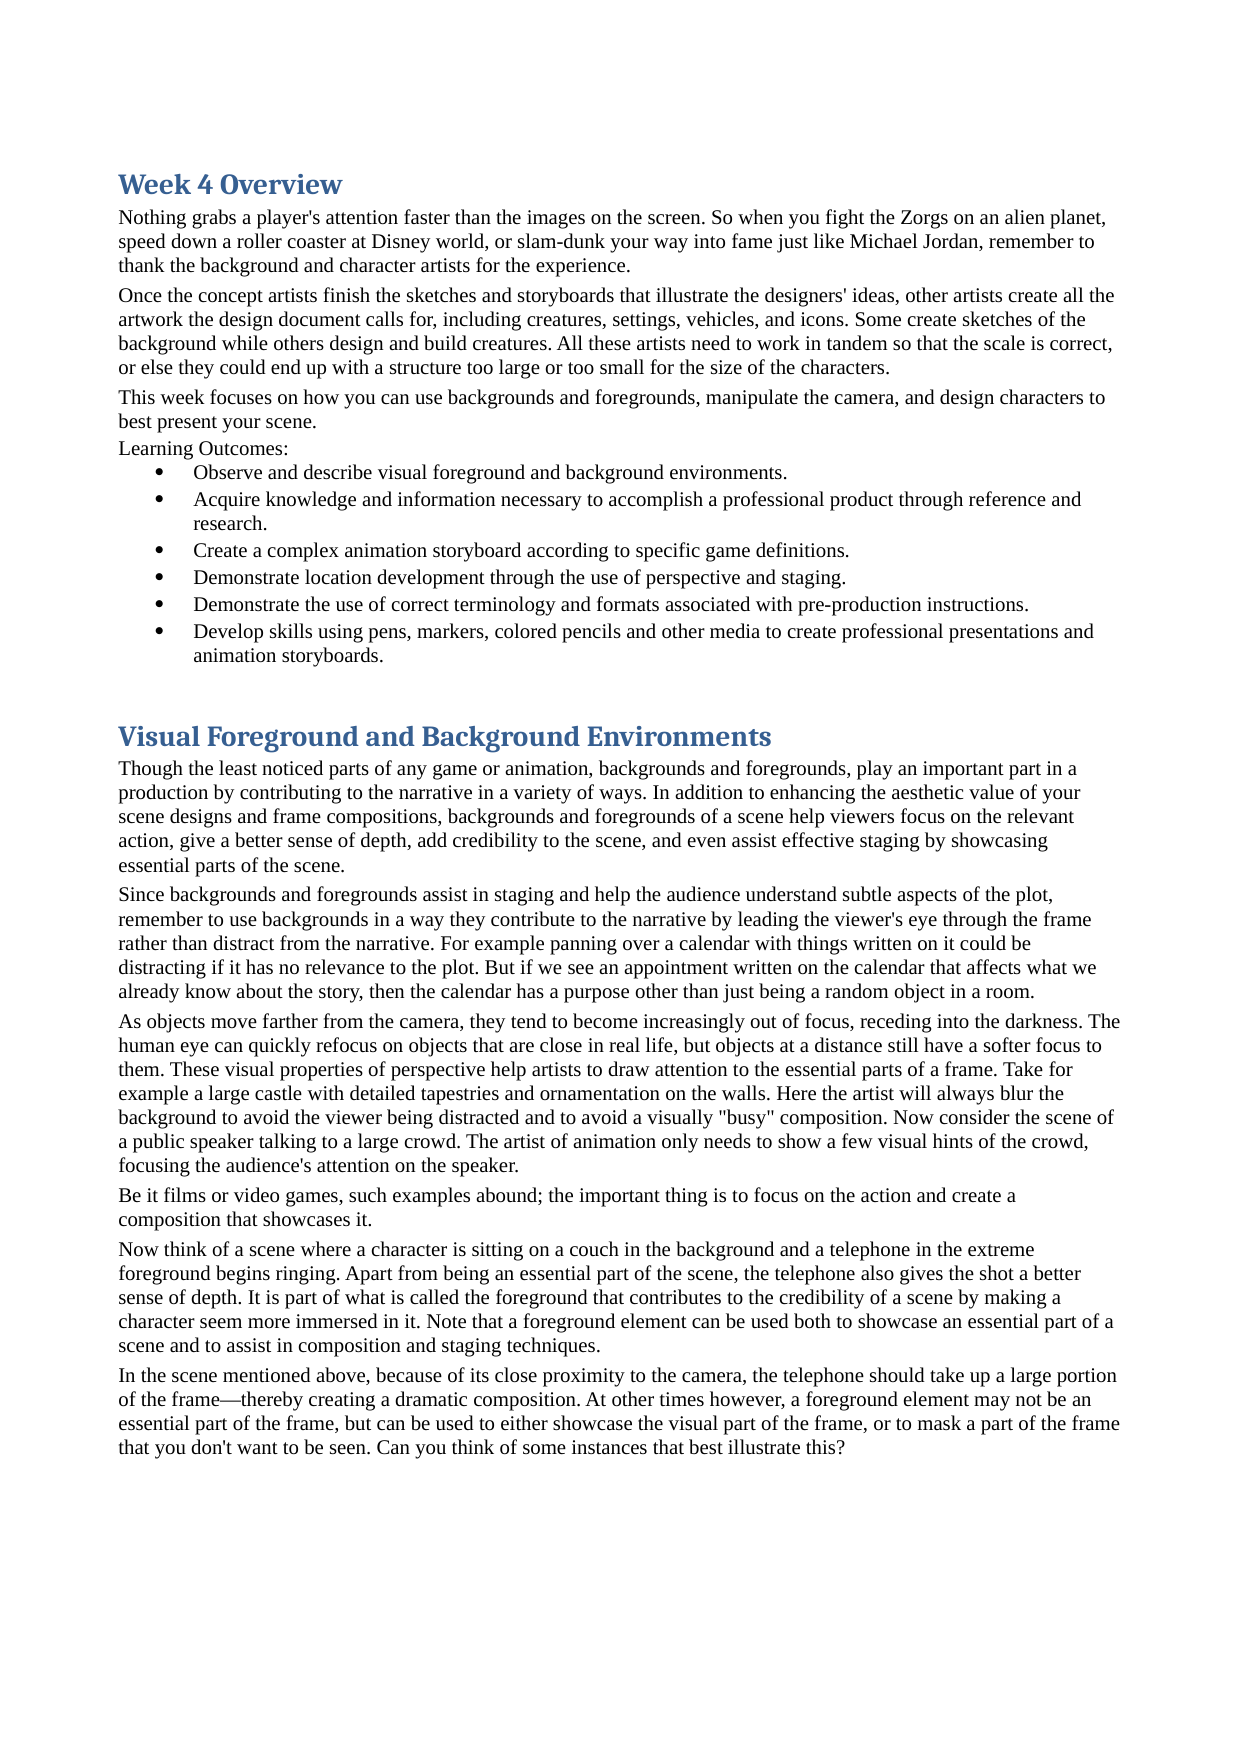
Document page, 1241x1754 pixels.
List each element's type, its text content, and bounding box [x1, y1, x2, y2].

text As objects move farther from the camera, they tend to become increasingly out of focus, receding into the darkness. The human eye can quickly refocus on objects that are close in real life, but objects at a distance still have a softer focus to them. These visual properties of perspective help artists to draw attention to the essential parts of a frame. Take for example a large castle with detailed tapestries and ornamentation on the walls. Here the artist will always blur the background to avoid the viewer being distracted and to avoid a visually "busy" composition. Now consider the scene of a public speaker talking to a large crowd. The artist of animation only needs to show a few visual hints of the crowd, focusing the audience's attention on the speaker. [118, 1008, 1122, 1177]
text Nothing grabs a player's attention faster than the images on the screen. So when you fight the Zorgs on an alien planet, speed down a roller coaster at Disney world, or slam-dunk your way into fame just like Michael Jordan, remember to thank the background and character artists for the experience. [118, 204, 1122, 277]
text Since backgrounds and foregrounds assist in staging and help the audience understand subtle aspects of the plot, remember to use backgrounds in a way they contribute to the narrative by leading the viewer's eye through the frame rather than distract from the narrative. For example panning over a calendar with things written on it could be distracting if it has no relevance to the plot. But if we see an appointment written on the calendar that affects what we already know about the story, then the calendar has a purpose other than just being a random object in a room. [118, 882, 1122, 1003]
text Though the least noticed parts of any game or animation, backgrounds and foregrounds, play an important part in a production by contributing to the narrative in a variety of ways. In addition to enhancing the aesthetic value of your scene designs and frame compositions, backgrounds and foregrounds of a scene help viewers focus on the relevant action, give a better sense of depth, add credibility to the scene, and even assist effective staging by showcasing essential parts of the scene. [118, 756, 1122, 877]
list Demonstrate location development through the use of perspective and staging. [156, 565, 1122, 589]
text This week focuses on how you can use backgrounds and foregrounds, manipulate the camera, and design characters to best present your scene. [118, 385, 1122, 433]
subtitle Week 4 Overview [118, 168, 1122, 202]
subtitle Visual Foreground and Background Environments [118, 720, 1122, 753]
text Now think of a scene where a character is sitting on a couch in the background and a telephone in the extreme foreground begins ringing. Apart from being an essential part of the scene, the telephone also gives the shot a better sense of depth. It is part of what is called the foreground that contributes to the credibility of a scene by making a character seem more immersed in it. Note that a foreground element can be used both to showcase an essential part of a scene and to assist in composition and staging techniques. [118, 1237, 1122, 1357]
text Learning Outcomes: [118, 436, 1122, 460]
list Develop skills using pens, markers, colored pencils and other media to create professional presentations and animation storyboards. [156, 619, 1122, 667]
text Be it films or video games, such examples abound; the important thing is to focus on the action and create a composition that showcases it. [118, 1183, 1122, 1231]
list Demonstrate the use of correct terminology and formats associated with pre-production instructions. [156, 592, 1122, 616]
text In the scene mentioned above, because of its close proximity to the camera, the telephone should take up a large portion of the frame—thereby creating a dramatic composition. At other times however, a foreground element may not be an essential part of the frame, but can be used to either showcase the visual part of the frame, or to mask a part of the frame that you don't want to be seen. Can you think of some instances that best illustrate this? [118, 1363, 1122, 1459]
list Observe and describe visual foreground and background environments. [156, 460, 1122, 484]
text Once the concept artists finish the sketches and storyboards that illustrate the designers' ideas, other artists create all the artwork the design document calls for, including creatures, settings, vehicles, and icons. Some create sketches of the background while others design and build creatures. All these artists need to work in tandem so that the scale is correct, or else they could end up with a structure too large or too small for the size of the characters. [118, 283, 1122, 379]
list Acquire knowledge and information necessary to accomplish a professional product through reference and research. [156, 487, 1122, 535]
list Create a complex animation storyboard according to specific game definitions. [156, 538, 1122, 562]
